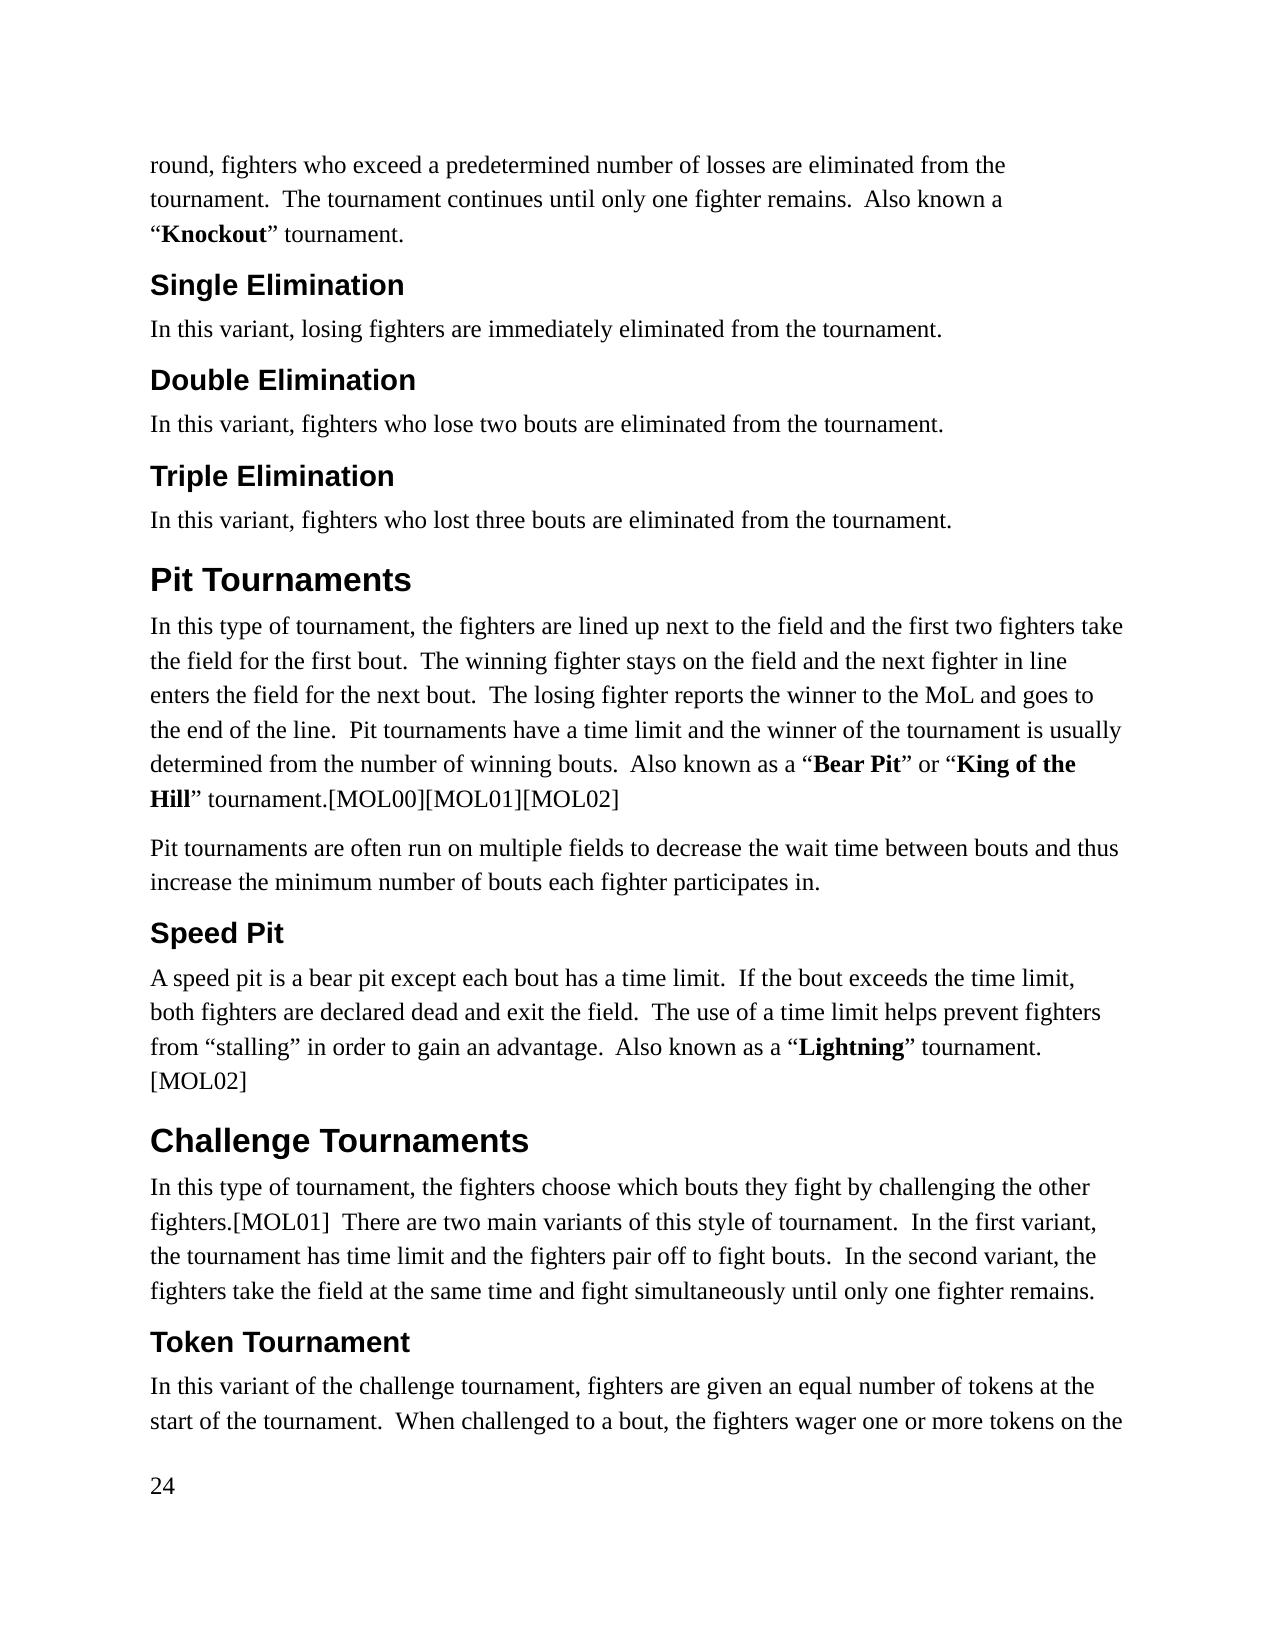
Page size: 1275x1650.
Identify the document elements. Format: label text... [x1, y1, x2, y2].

text round, fighters who exceed a predetermined number of losses are eliminated from the tournament. The tournament continues until only one fighter remains. Also known a “Knockout” tournament. [150, 150, 1125, 248]
subtitle Single Elimination [150, 268, 1125, 302]
subtitle Pit Tournaments [150, 560, 1125, 599]
subtitle Challenge Tournaments [150, 1121, 1125, 1160]
text In this variant, fighters who lost three bouts are eliminated from the tournament. [150, 505, 1125, 534]
subtitle Triple Elimination [150, 459, 1125, 492]
text In this variant of the challenge tournament, fighters are given an equal number of tokens at the start of the tournament. When challenged to a bout, the fighters wager one or more tokens on the [150, 1371, 1125, 1434]
subtitle Double Elimination [150, 363, 1125, 397]
subtitle Speed Pit [150, 916, 1125, 950]
text Pit tournaments are often run on multiple fields to decrease the wait time between bouts and thus increase the minimum number of bouts each fighter participates in. [150, 833, 1125, 896]
text A speed pit is a bear pit except each bout has a time limit. If the bout exceeds the time limit, both fighters are declared dead and exit the field. The use of a time limit helps prevent fighters from “stalling” in order to gain an advantage. Also known as a “Lightning” tournament.[MOL02] [150, 963, 1125, 1095]
text In this type of tournament, the fighters are lined up next to the field and the first two fighters take the field for the first bout. The winning fighter stays on the field and the next fighter in line enters the field for the next bout. The losing fighter reports the winner to the MoL and goes to the end of the line. Pit tournaments have a time limit and the winner of the tournament is usually determined from the number of winning bouts. Also known as a “Bear Pit” or “King of the Hill” tournament.[MOL00][MOL01][MOL02] [150, 611, 1125, 812]
text In this variant, fighters who lose two bouts are eliminated from the tournament. [150, 409, 1125, 438]
text In this variant, losing fighters are immediately eliminated from the tournament. [150, 314, 1125, 343]
text In this type of tournament, the fighters choose which bouts they fight by challenging the other fighters.[MOL01] There are two main variants of this style of tournament. In the first variant, the tournament has time limit and the fighters pair off to fight bouts. In the second variant, the fighters take the field at the same time and fight simultaneously until only one fighter remains. [150, 1172, 1125, 1305]
subtitle Token Tournament [150, 1325, 1125, 1359]
